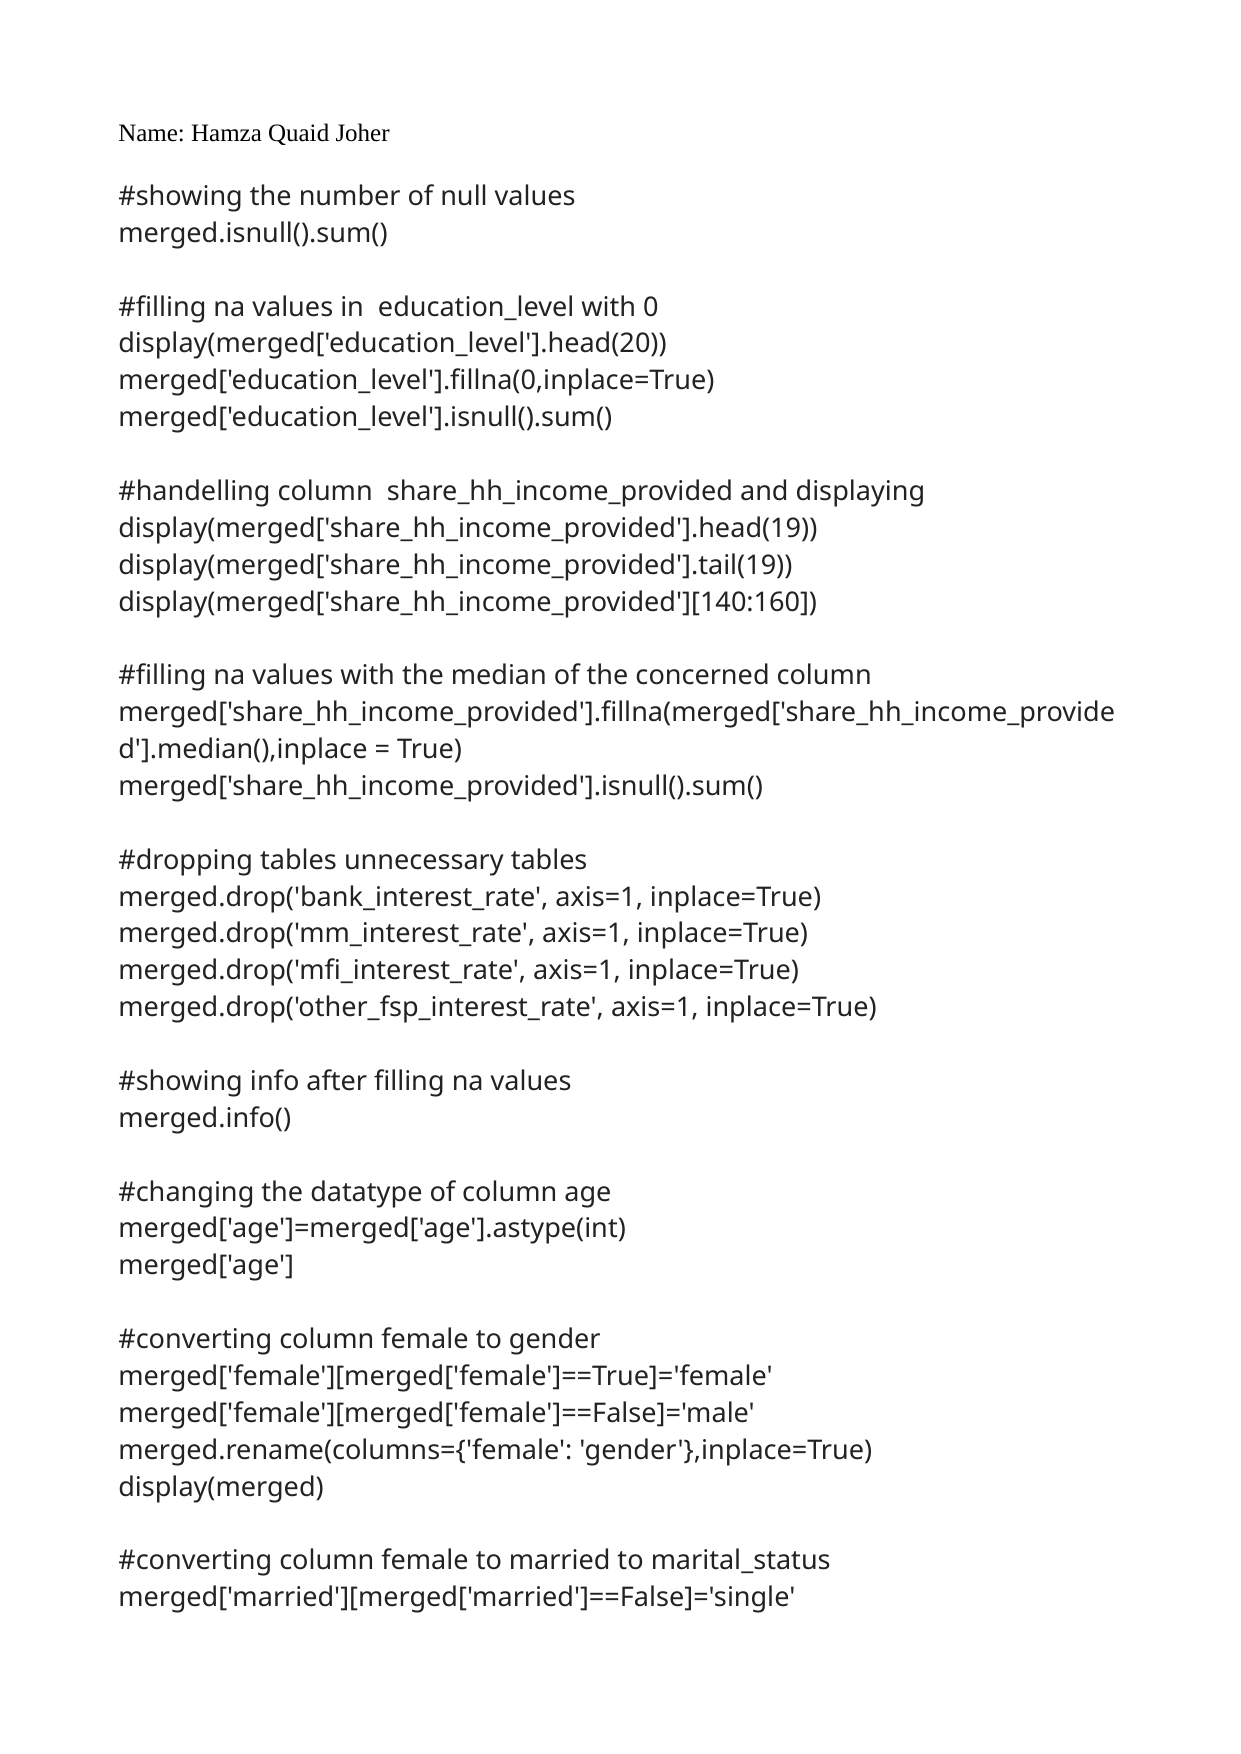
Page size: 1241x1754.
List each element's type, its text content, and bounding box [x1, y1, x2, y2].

text merged.drop('bank_interest_rate', axis=1, inplace=True) [118, 877, 1122, 914]
text merged['age'] [118, 1246, 1122, 1283]
text #showing the number of null values [118, 176, 1122, 213]
text display(merged['share_hh_income_provided'][140:160]) [118, 582, 1122, 619]
text merged['married'][merged['married']==False]='single' [118, 1578, 1122, 1614]
text merged.drop('mm_interest_rate', axis=1, inplace=True) [118, 914, 1122, 951]
text merged.drop('mfi_interest_rate', axis=1, inplace=True) [118, 951, 1122, 988]
text #converting column female to gender [118, 1319, 1122, 1356]
text merged.info() [118, 1098, 1122, 1135]
text merged['share_hh_income_provided'].fillna(merged['share_hh_income_provided'].median(),inplace = True) [118, 693, 1122, 766]
text merged.isnull().sum() [118, 213, 1122, 250]
text merged['age']=merged['age'].astype(int) [118, 1209, 1122, 1246]
text #filling na values in education_level with 0 [118, 287, 1122, 324]
text display(merged) [118, 1467, 1122, 1504]
text #converting column female to married to marital_status [118, 1541, 1122, 1578]
text merged['female'][merged['female']==False]='male' [118, 1393, 1122, 1430]
text merged['female'][merged['female']==True]='female' [118, 1356, 1122, 1393]
text #handelling column share_hh_income_provided and displaying [118, 471, 1122, 508]
text merged['share_hh_income_provided'].isnull().sum() [118, 766, 1122, 803]
text display(merged['share_hh_income_provided'].tail(19)) [118, 545, 1122, 582]
text #showing info after filling na values [118, 1061, 1122, 1098]
text merged['education_level'].isnull().sum() [118, 398, 1122, 434]
text #filling na values with the median of the concerned column [118, 656, 1122, 693]
text merged['education_level'].fillna(0,inplace=True) [118, 361, 1122, 398]
text display(merged['share_hh_income_provided'].head(19)) [118, 508, 1122, 545]
text #changing the datatype of column age [118, 1172, 1122, 1209]
text merged.rename(columns={'female': 'gender'},inplace=True) [118, 1430, 1122, 1467]
text merged.drop('other_fsp_interest_rate', axis=1, inplace=True) [118, 988, 1122, 1024]
text #dropping tables unnecessary tables [118, 840, 1122, 877]
text display(merged['education_level'].head(20)) [118, 324, 1122, 361]
